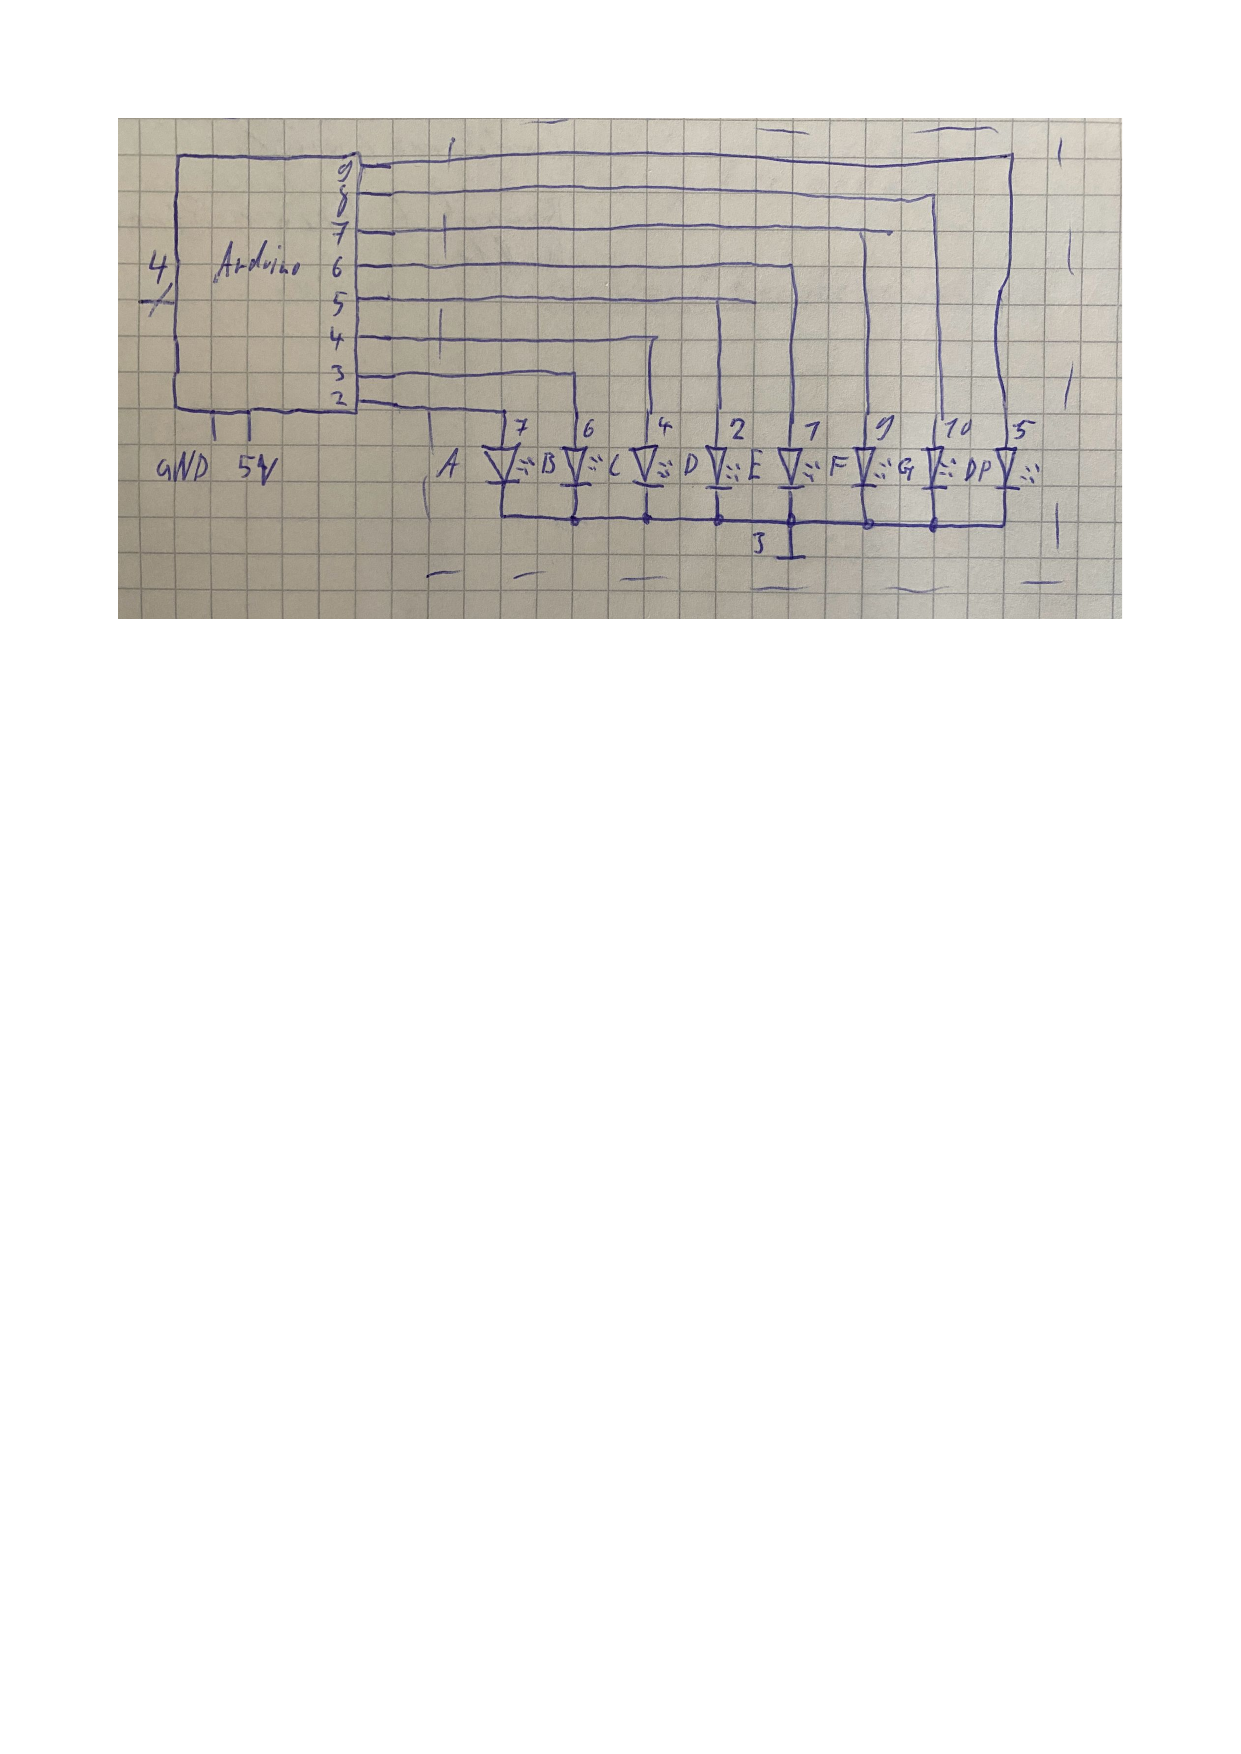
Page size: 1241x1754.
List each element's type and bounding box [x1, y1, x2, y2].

picture [118, 118, 1123, 619]
